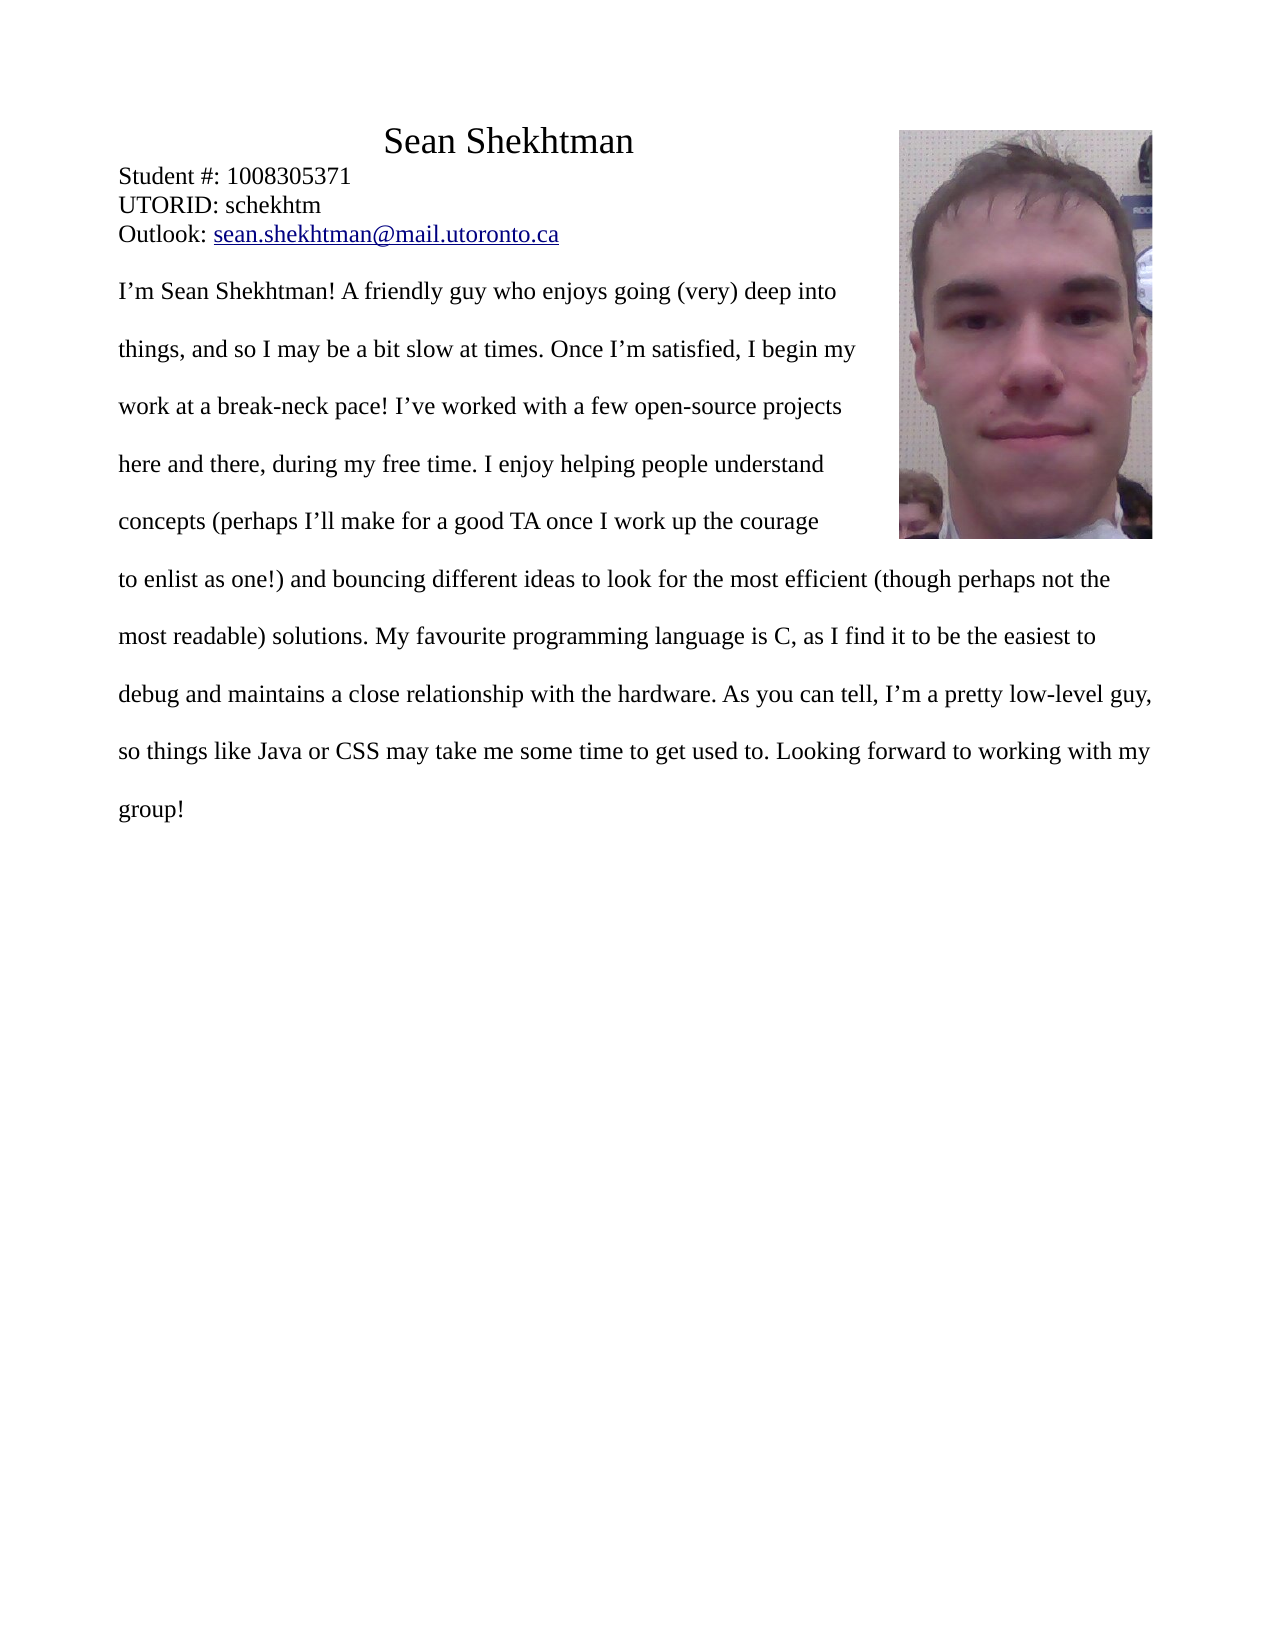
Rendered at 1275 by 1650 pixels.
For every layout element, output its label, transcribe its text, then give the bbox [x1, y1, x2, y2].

text UTORID: schekhtm [118, 190, 899, 219]
text things, and so I may be a bit slow at times. Once I’m satisfied, I begin my [118, 334, 899, 362]
text Sean Shekhtman [118, 118, 1157, 161]
text concepts (perhaps I’ll make for a good TA once I work up the courage [118, 506, 899, 535]
picture [899, 130, 1153, 539]
text to enlist as one!) and bouncing different ideas to look for the most efficient (though perhaps not the most readable) solutions. My favourite programming language is C, as I find it to be the easiest to debug and maintains a close relationship with the hardware. As you can tell, I’m a pretty low-level guy, so things like Java or CSS may take me some time to get used to. Looking forward to working with my group! [118, 564, 1157, 822]
text here and there, during my free time. I enjoy helping people understand [118, 449, 899, 477]
text I’m Sean Shekhtman! A friendly guy who enjoys going (very) deep into [118, 276, 899, 305]
text Outlook: sean.shekhtman@mail.utoronto.ca [118, 219, 899, 247]
text Student #: 1008305371 [118, 161, 899, 190]
text work at a break-neck pace! I’ve worked with a few open-source projects [118, 391, 899, 420]
